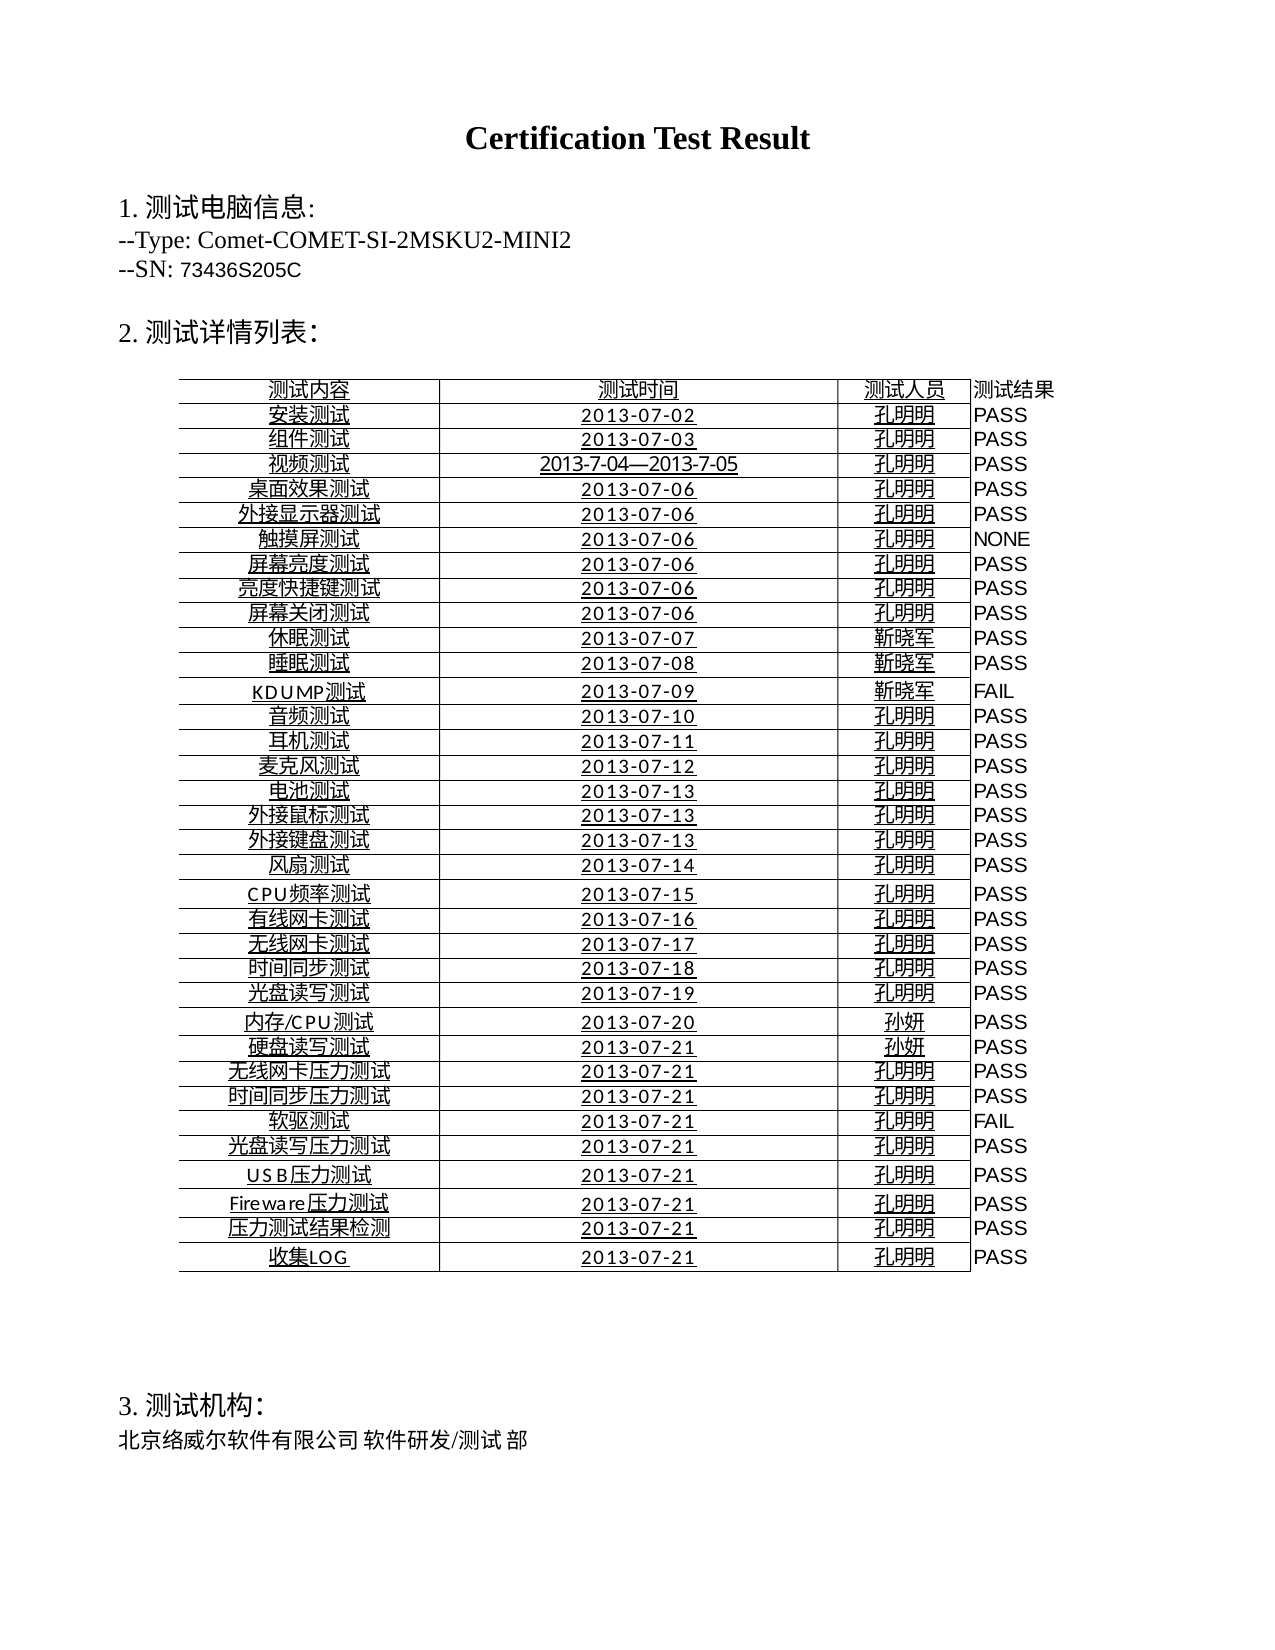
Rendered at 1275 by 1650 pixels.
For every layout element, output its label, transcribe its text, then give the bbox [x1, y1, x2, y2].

text 3. 测试机构： [118, 1384, 1157, 1423]
text 2. 测试详情列表： [118, 311, 1157, 351]
text --SN: 73436S205C [118, 254, 1157, 283]
text 1. 测试电脑信息: [118, 186, 1157, 225]
text 北京络威尔软件有限公司 软件研发/测试 部 [118, 1423, 1157, 1454]
text --Type: Comet-COMET-SI-2MSKU2-MINI2 [118, 225, 1157, 254]
